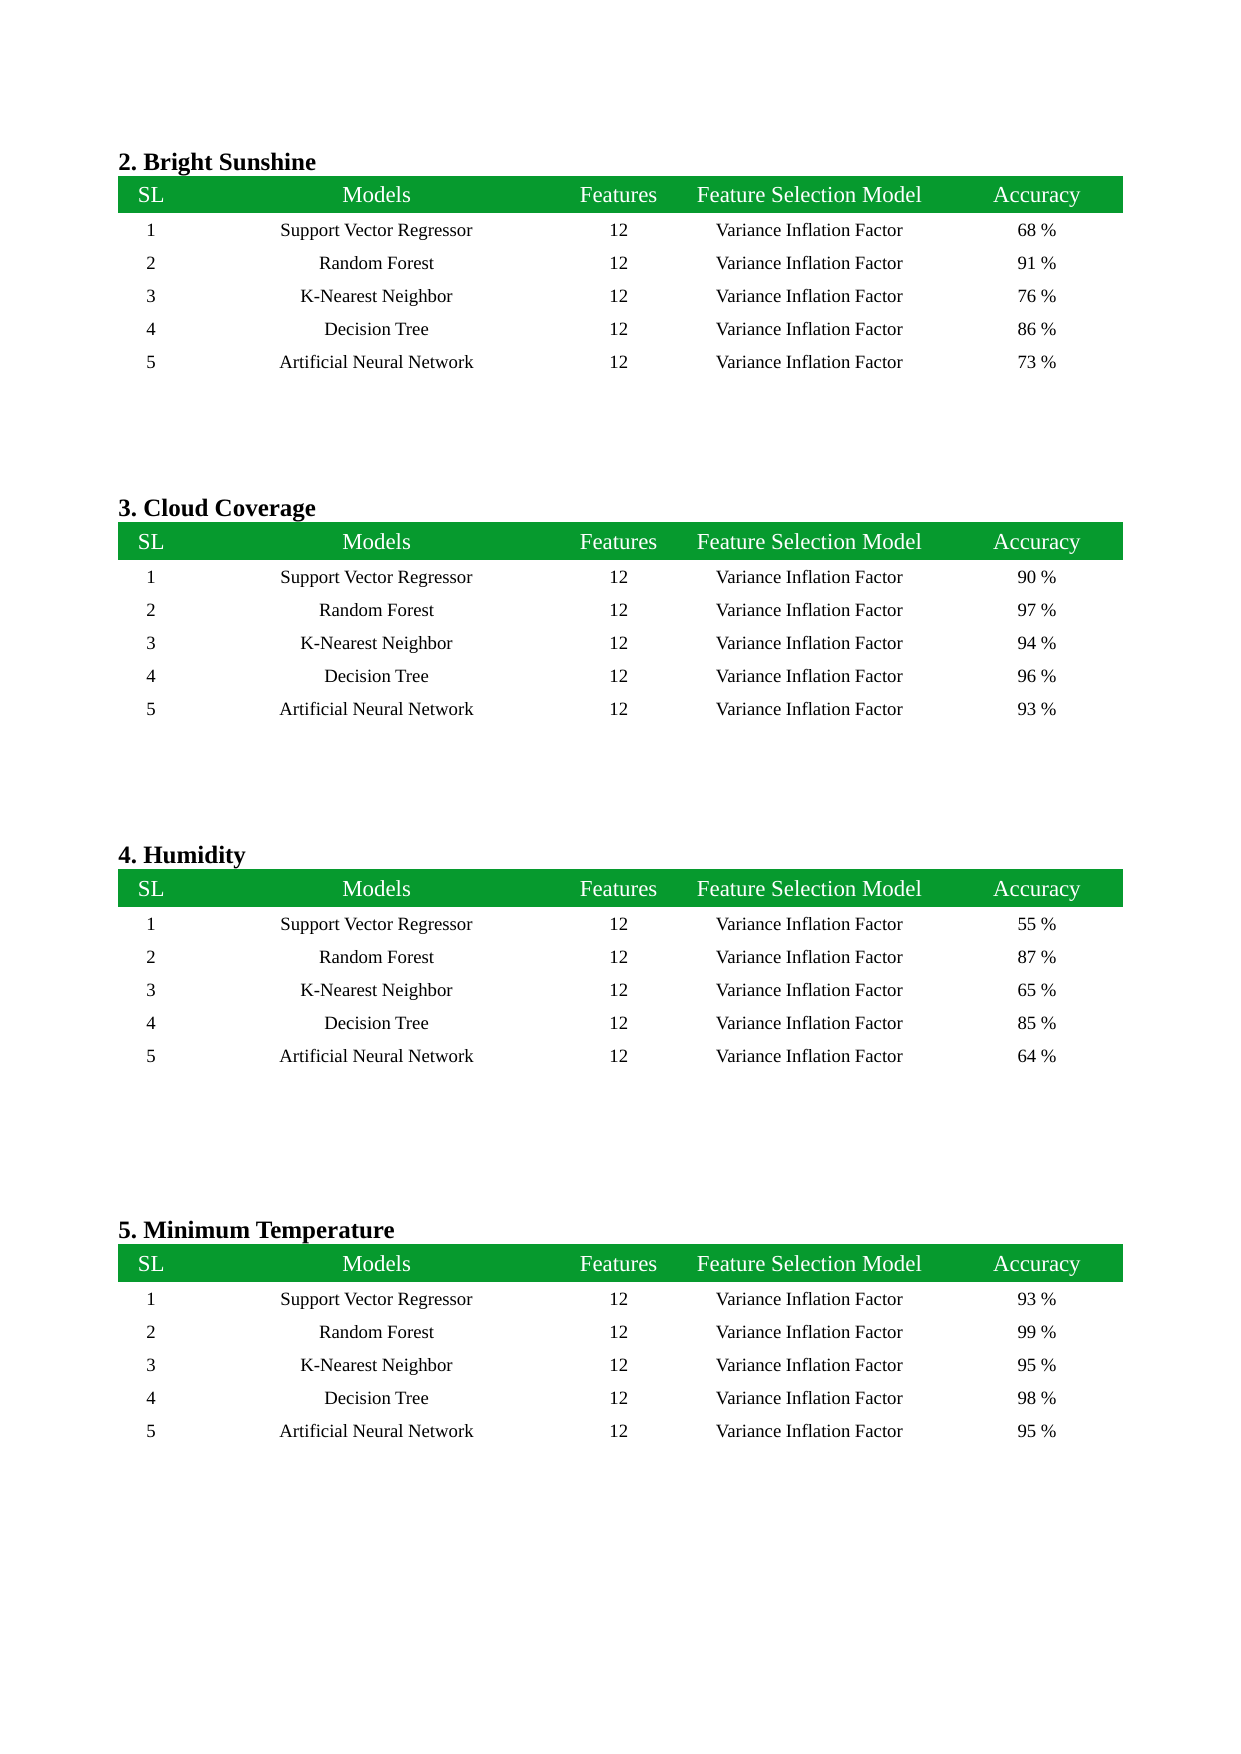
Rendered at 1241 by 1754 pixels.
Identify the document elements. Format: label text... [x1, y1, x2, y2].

table_cell 12 [569, 940, 668, 973]
table_cell 4 [118, 659, 184, 692]
table_cell Artificial Neural Network [184, 346, 569, 378]
table_cell 2 [118, 940, 184, 973]
table_cell 3 [118, 280, 184, 312]
table_cell Decision Tree [184, 313, 569, 346]
table_cell 4 [118, 313, 184, 346]
table_cell 5 [118, 1414, 184, 1447]
table_cell 12 [569, 313, 668, 346]
table_cell Random Forest [184, 940, 569, 973]
table_cell 12 [569, 560, 668, 593]
table_cell Support Vector Regressor [184, 907, 569, 940]
table_cell 86 % [951, 313, 1123, 346]
table_header Models [184, 869, 569, 907]
table_header SL [118, 176, 184, 213]
table_cell Variance Inflation Factor [668, 626, 951, 659]
table_header Accuracy [951, 1244, 1123, 1282]
table_cell 5 [118, 1039, 184, 1072]
table_cell 5 [118, 346, 184, 378]
table_cell 12 [569, 1315, 668, 1348]
table_cell 97 % [951, 593, 1123, 626]
table_cell K-Nearest Neighbor [184, 973, 569, 1006]
table_cell 12 [569, 626, 668, 659]
table_cell 91 % [951, 246, 1123, 279]
table_header SL [118, 869, 184, 907]
table_header SL [118, 1244, 184, 1282]
table_cell 2 [118, 593, 184, 626]
table_cell 12 [569, 1414, 668, 1447]
table_header Accuracy [951, 522, 1123, 560]
table_cell 1 [118, 907, 184, 940]
table_cell K-Nearest Neighbor [184, 280, 569, 312]
table_cell Variance Inflation Factor [668, 692, 951, 725]
table_cell Variance Inflation Factor [668, 1348, 951, 1381]
table_header SL [118, 522, 184, 560]
table_cell 12 [569, 1348, 668, 1381]
table_header Features [569, 522, 668, 560]
table_cell Variance Inflation Factor [668, 214, 951, 246]
table_cell 90 % [951, 560, 1123, 593]
table_cell 65 % [951, 973, 1123, 1006]
table_cell 2 [118, 1315, 184, 1348]
table_cell 95 % [951, 1414, 1123, 1447]
table_header Models [184, 522, 569, 560]
table_header Feature Selection Model [668, 176, 951, 213]
table_cell K-Nearest Neighbor [184, 626, 569, 659]
table_cell 98 % [951, 1381, 1123, 1414]
table_cell Variance Inflation Factor [668, 246, 951, 279]
table_cell 87 % [951, 940, 1123, 973]
table_cell 64 % [951, 1039, 1123, 1072]
table_cell 12 [569, 280, 668, 312]
table_cell 3 [118, 973, 184, 1006]
table_cell K-Nearest Neighbor [184, 1348, 569, 1381]
table_header Features [569, 1244, 668, 1282]
table_cell Variance Inflation Factor [668, 973, 951, 1006]
table_cell 1 [118, 214, 184, 246]
table_cell 93 % [951, 692, 1123, 725]
table_cell Variance Inflation Factor [668, 1006, 951, 1039]
table_cell 12 [569, 1006, 668, 1039]
table_cell Decision Tree [184, 659, 569, 692]
table_cell 1 [118, 1282, 184, 1315]
table_cell 94 % [951, 626, 1123, 659]
table_cell Variance Inflation Factor [668, 940, 951, 973]
text 4. Humidity [118, 840, 1122, 869]
table_header Feature Selection Model [668, 1244, 951, 1282]
table_header Features [569, 176, 668, 213]
table_cell 12 [569, 593, 668, 626]
table_cell Variance Inflation Factor [668, 1282, 951, 1315]
table_cell 3 [118, 626, 184, 659]
table_cell 12 [569, 659, 668, 692]
table_header Accuracy [951, 176, 1123, 213]
table_cell 12 [569, 1282, 668, 1315]
table_header Accuracy [951, 869, 1123, 907]
table_cell 4 [118, 1381, 184, 1414]
table_cell 3 [118, 1348, 184, 1381]
table_cell 5 [118, 692, 184, 725]
table_cell Variance Inflation Factor [668, 1414, 951, 1447]
table_cell Variance Inflation Factor [668, 907, 951, 940]
table_cell 68 % [951, 214, 1123, 246]
text 3. Cloud Coverage [118, 493, 1122, 522]
table_header Features [569, 869, 668, 907]
table_cell Support Vector Regressor [184, 214, 569, 246]
table_cell Random Forest [184, 593, 569, 626]
table_cell 96 % [951, 659, 1123, 692]
table_cell 4 [118, 1006, 184, 1039]
table_cell Variance Inflation Factor [668, 560, 951, 593]
table_cell 99 % [951, 1315, 1123, 1348]
table_cell 55 % [951, 907, 1123, 940]
table_cell Artificial Neural Network [184, 1414, 569, 1447]
table_header Models [184, 176, 569, 213]
table_cell 95 % [951, 1348, 1123, 1381]
table_cell Variance Inflation Factor [668, 593, 951, 626]
table_cell Variance Inflation Factor [668, 1381, 951, 1414]
table_cell 73 % [951, 346, 1123, 378]
table_cell Artificial Neural Network [184, 692, 569, 725]
table_cell 12 [569, 907, 668, 940]
table_cell Variance Inflation Factor [668, 280, 951, 312]
table_cell 12 [569, 1039, 668, 1072]
table_cell 12 [569, 692, 668, 725]
table_cell 76 % [951, 280, 1123, 312]
table_header Models [184, 1244, 569, 1282]
table_cell Variance Inflation Factor [668, 313, 951, 346]
table_cell 2 [118, 246, 184, 279]
table_cell 12 [569, 246, 668, 279]
table_cell Decision Tree [184, 1006, 569, 1039]
table_cell Variance Inflation Factor [668, 659, 951, 692]
table_cell 12 [569, 973, 668, 1006]
table_cell Artificial Neural Network [184, 1039, 569, 1072]
table_cell Variance Inflation Factor [668, 1315, 951, 1348]
table_cell Decision Tree [184, 1381, 569, 1414]
table_cell Random Forest [184, 246, 569, 279]
text 5. Minimum Temperature [118, 1216, 1122, 1244]
table_cell 1 [118, 560, 184, 593]
table_cell Support Vector Regressor [184, 1282, 569, 1315]
table_cell Variance Inflation Factor [668, 1039, 951, 1072]
table_header Feature Selection Model [668, 869, 951, 907]
table_cell Support Vector Regressor [184, 560, 569, 593]
table_cell 85 % [951, 1006, 1123, 1039]
table_cell 12 [569, 214, 668, 246]
table_cell Variance Inflation Factor [668, 346, 951, 378]
text 2. Bright Sunshine [118, 147, 1122, 176]
table_cell 93 % [951, 1282, 1123, 1315]
table_cell Random Forest [184, 1315, 569, 1348]
table_cell 12 [569, 1381, 668, 1414]
table_header Feature Selection Model [668, 522, 951, 560]
table_cell 12 [569, 346, 668, 378]
